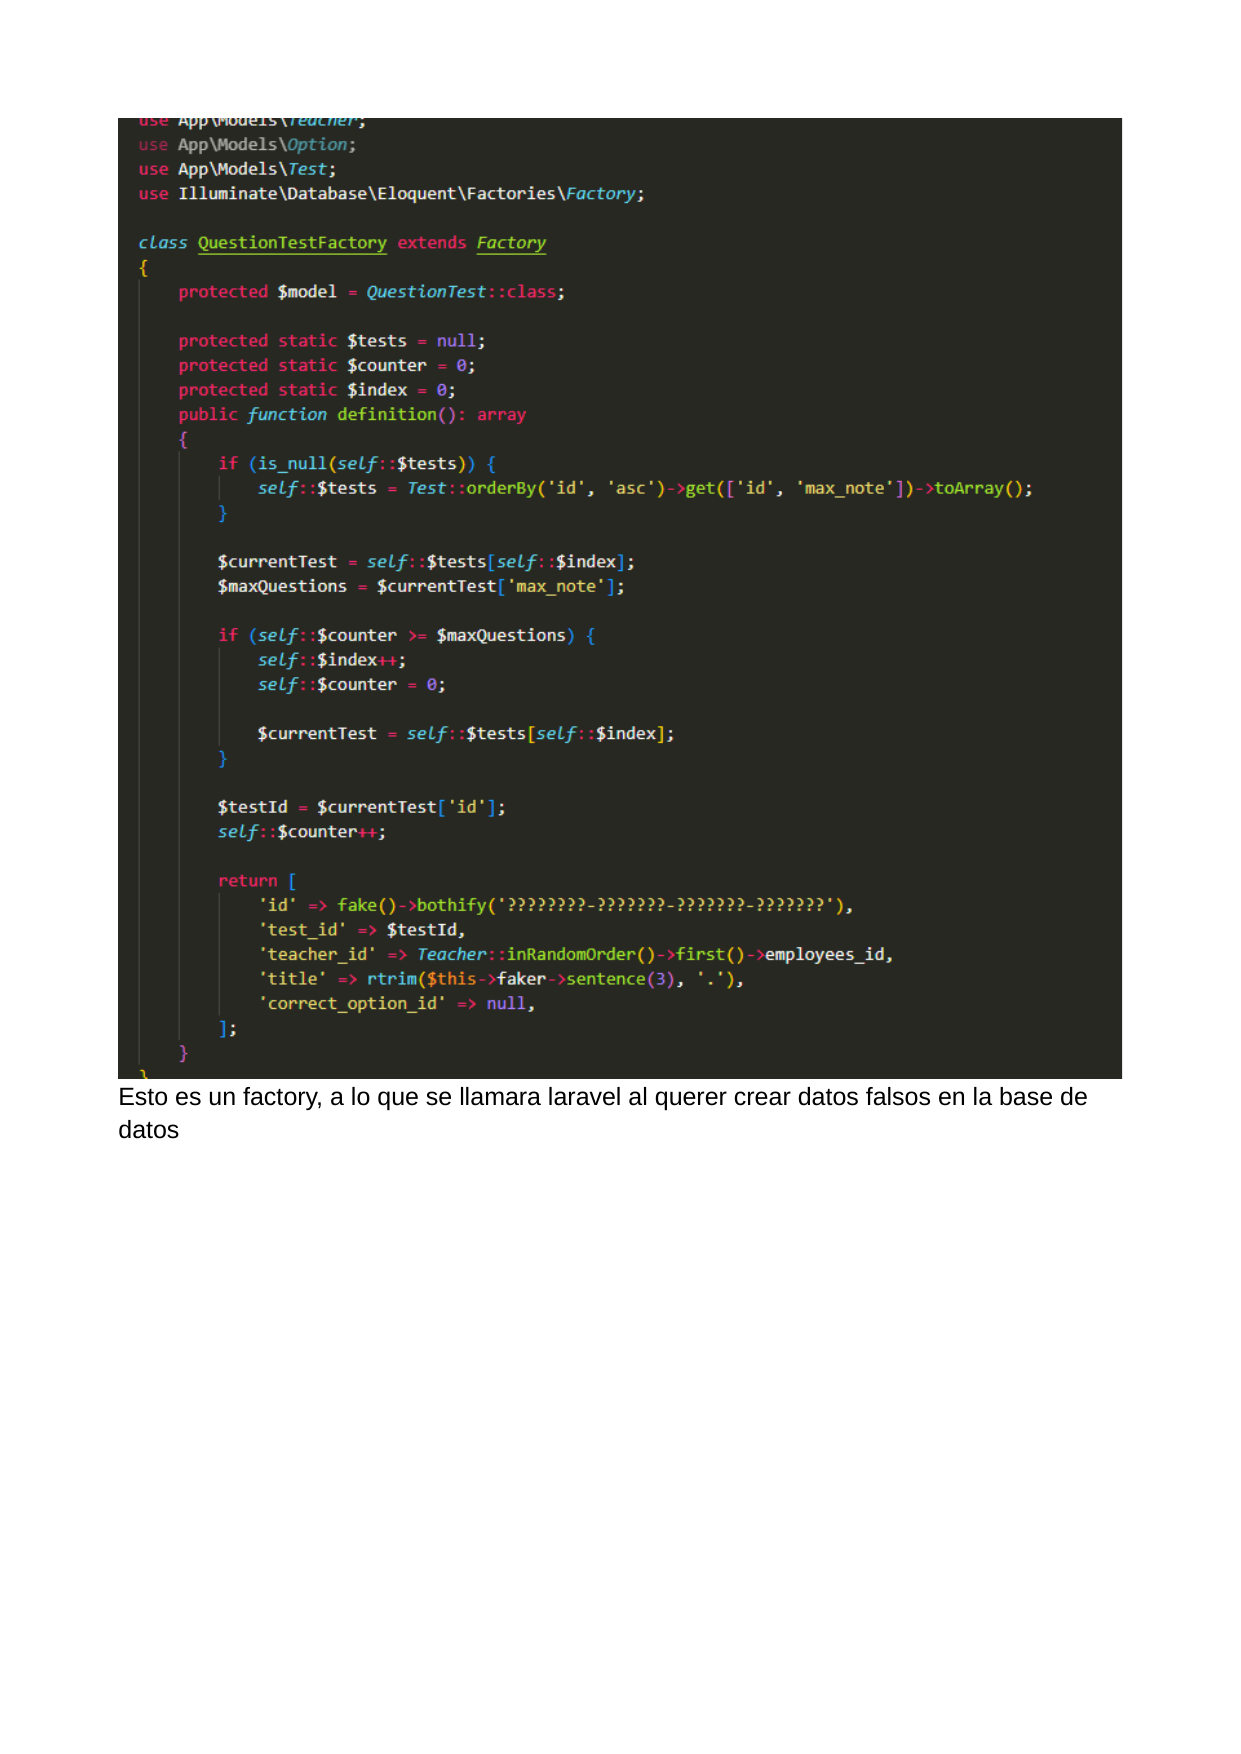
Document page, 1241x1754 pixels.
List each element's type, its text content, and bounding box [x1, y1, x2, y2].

picture [118, 118, 1123, 1079]
text Esto es un factory, a lo que se llamara laravel al querer crear datos falsos en la base de datos [118, 1079, 1122, 1144]
